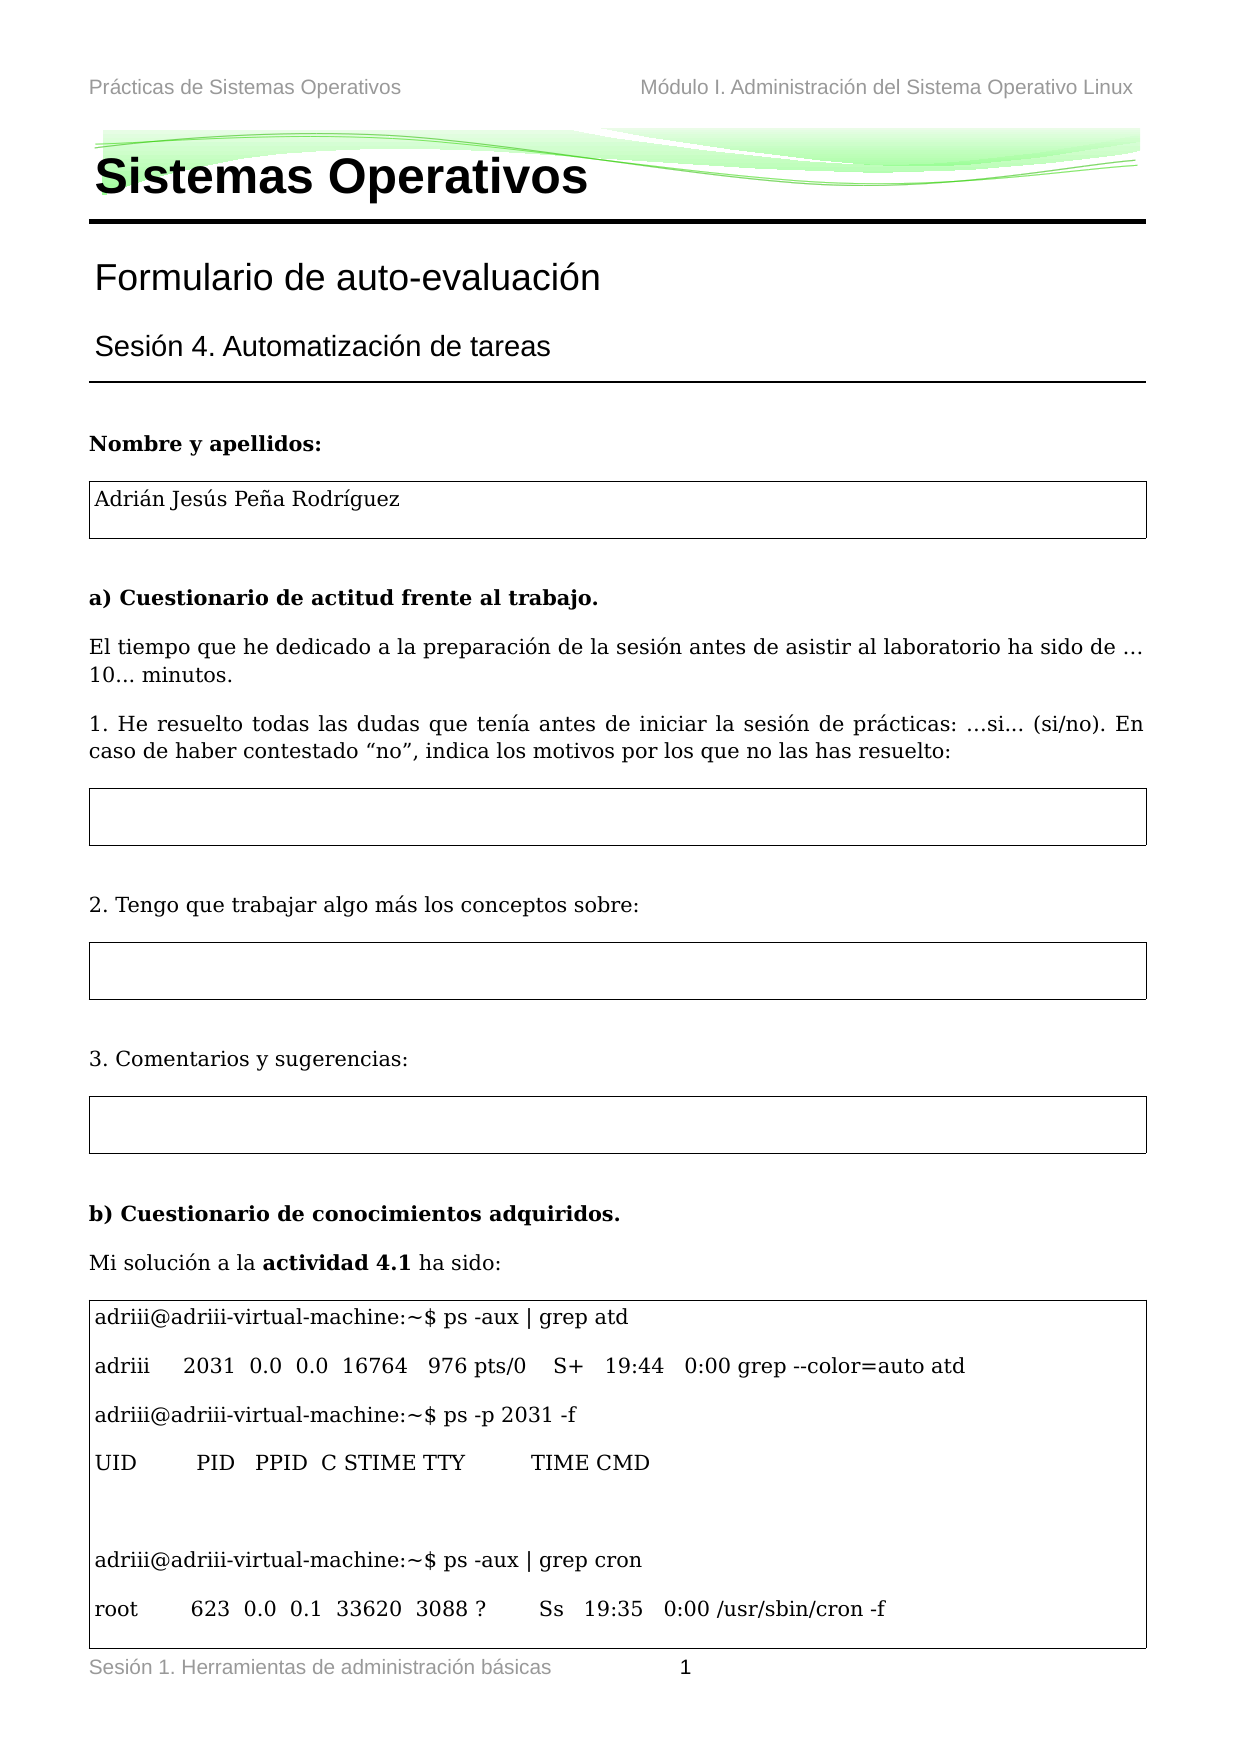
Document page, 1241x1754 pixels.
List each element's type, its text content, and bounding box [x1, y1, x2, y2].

text Nombre y apellidos: [89, 432, 1146, 456]
table_header adriii@adriii-virtual-machine:~$ ps -aux | grep atd adriii 2031 0.0 0.0 16764 976 pts/0 S+ 19:44 0:00 grep --color=auto atd adriii@adriii-virtual-machine:~$ ps -p 2031 -f UID PID PPID C STIME TTY TIME CMD adriii@adriii-virtual-machine:~$ ps -aux | grep cron root 623 0.0 0.1 33620 3088 ? Ss 19:35 0:00 /usr/sbin/cron -f [90, 1301, 1146, 1648]
text b) Cuestionario de conocimientos adquiridos. [89, 1202, 1146, 1226]
picture [94, 128, 1141, 195]
text 2. Tengo que trabajar algo más los conceptos sobre: [89, 893, 1146, 918]
table_header Formulario de auto-evaluación Sesión 4. Automatización de tareas [89, 224, 1146, 381]
table_header [90, 943, 1146, 999]
text El tiempo que he dedicado a la preparación de la sesión antes de asistir al laboratorio ha sido de …10... minutos. [89, 635, 1146, 687]
text 3. Comentarios y sugerencias: [89, 1047, 1146, 1072]
table_header [90, 789, 1146, 845]
table_header Adrián Jesús Peña Rodríguez [90, 482, 1146, 537]
table_header [90, 1097, 1146, 1153]
text a) Cuestionario de actitud frente al trabajo. [89, 586, 1146, 611]
table_header Sistemas Operativos [89, 123, 1146, 219]
text 1. He resuelto todas las dudas que tenía antes de iniciar la sesión de prácticas: …si... (si/no). En caso de haber contestado “no”, indica los motivos por los que no las has resuelto: [89, 712, 1146, 764]
text Mi solución a la actividad 4.1 ha sido: [89, 1251, 1146, 1275]
picture [376, 171, 387, 189]
